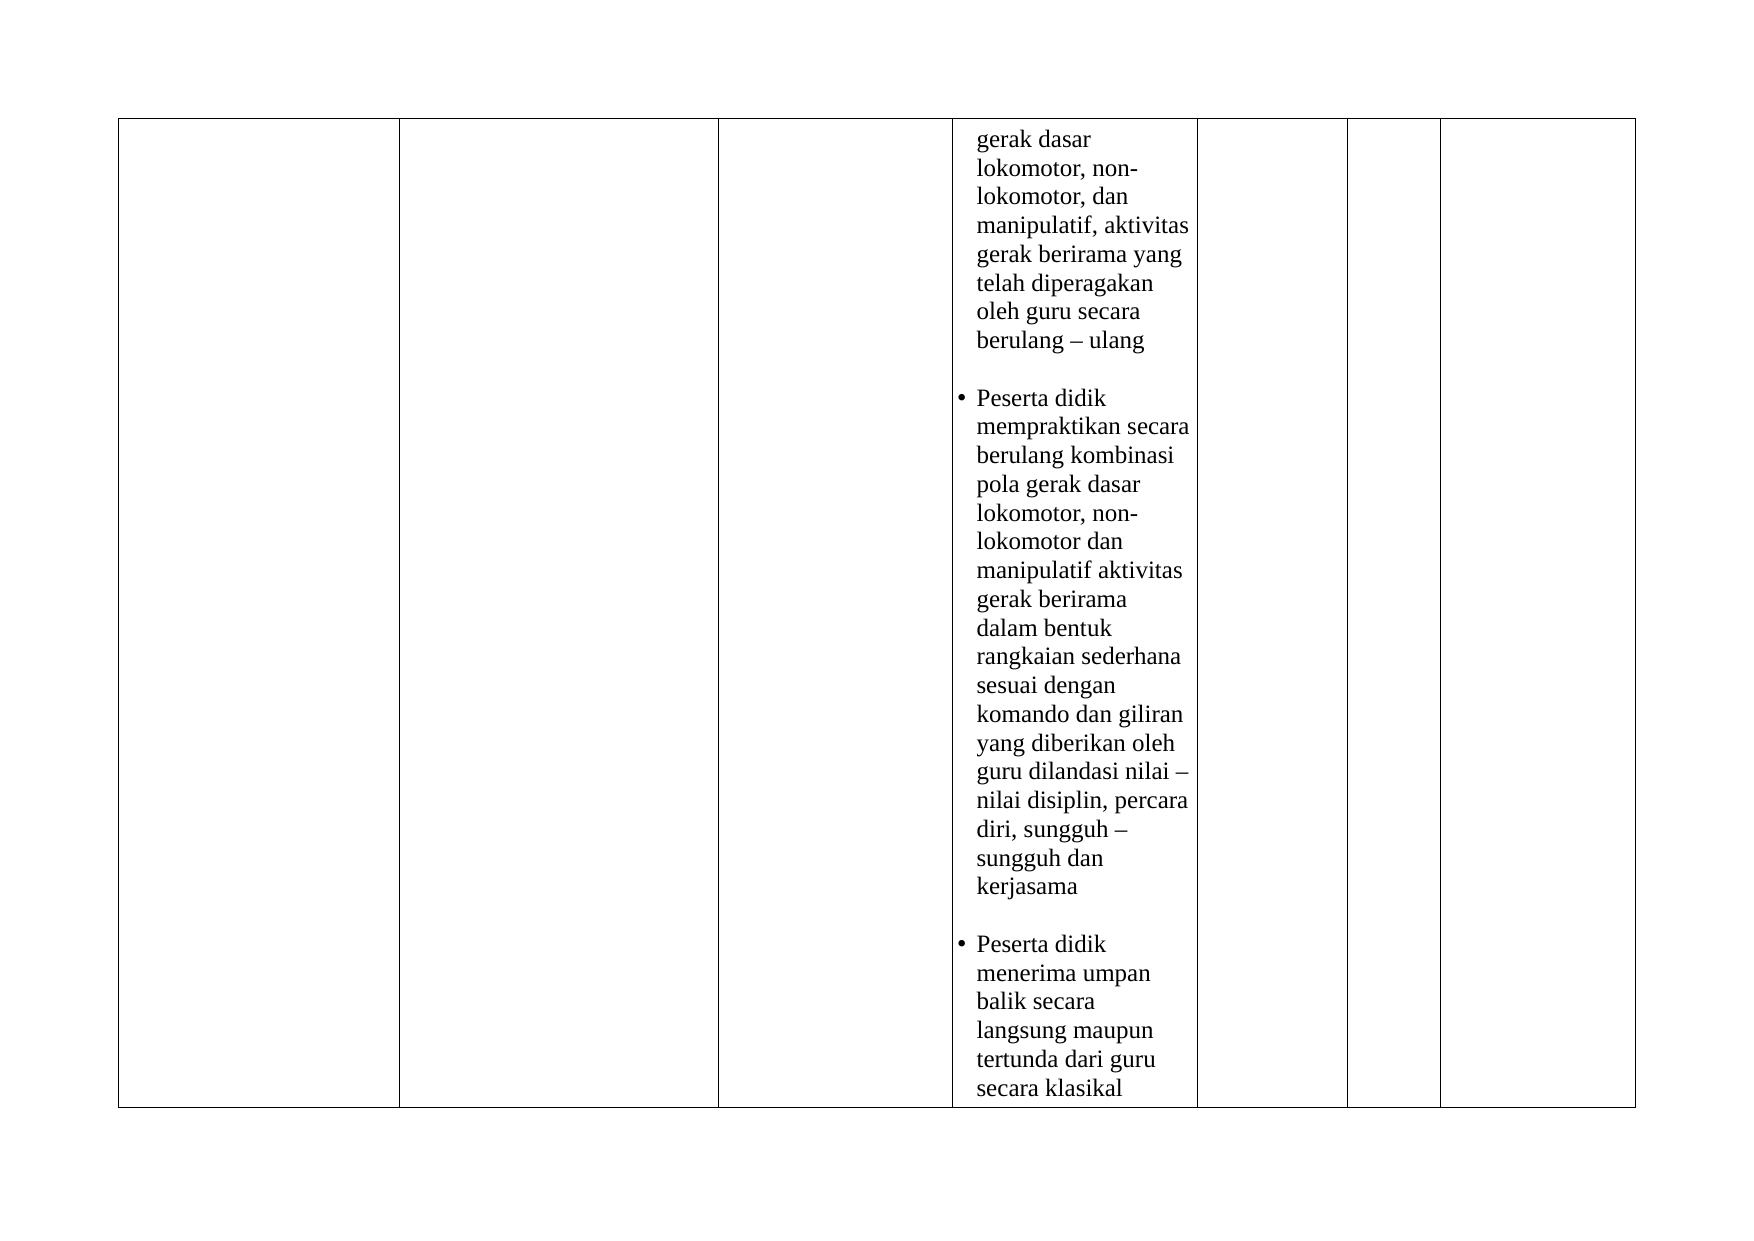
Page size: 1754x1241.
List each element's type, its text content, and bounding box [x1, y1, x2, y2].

table_cell [1441, 119, 1635, 1107]
table_cell [144, 119, 399, 1107]
table_cell [400, 119, 444, 1107]
table_cell [1348, 119, 1440, 1107]
table_cell [444, 119, 718, 1107]
table_cell gerak dasar lokomotor, non- lokomotor, dan manipulatif, aktivitas gerak berirama yang telah diperagakan oleh guru secara berulang – ulang Peserta didik mempraktikan secara berulang kombinasi pola gerak dasar lokomotor, non- lokomotor dan manipulatif aktivitas gerak berirama dalam bentuk rangkaian sederhana sesuai dengan komando dan giliran yang diberikan oleh guru dilandasi nilai – nilai disiplin, percara diri, sungguh – sungguh dan kerjasama Peserta didik menerima umpan balik secara langsung maupun tertunda dari guru secara klasikal [953, 119, 1197, 1107]
table_cell [119, 119, 144, 1107]
table_cell [719, 119, 952, 1107]
table_cell [1198, 119, 1347, 1107]
